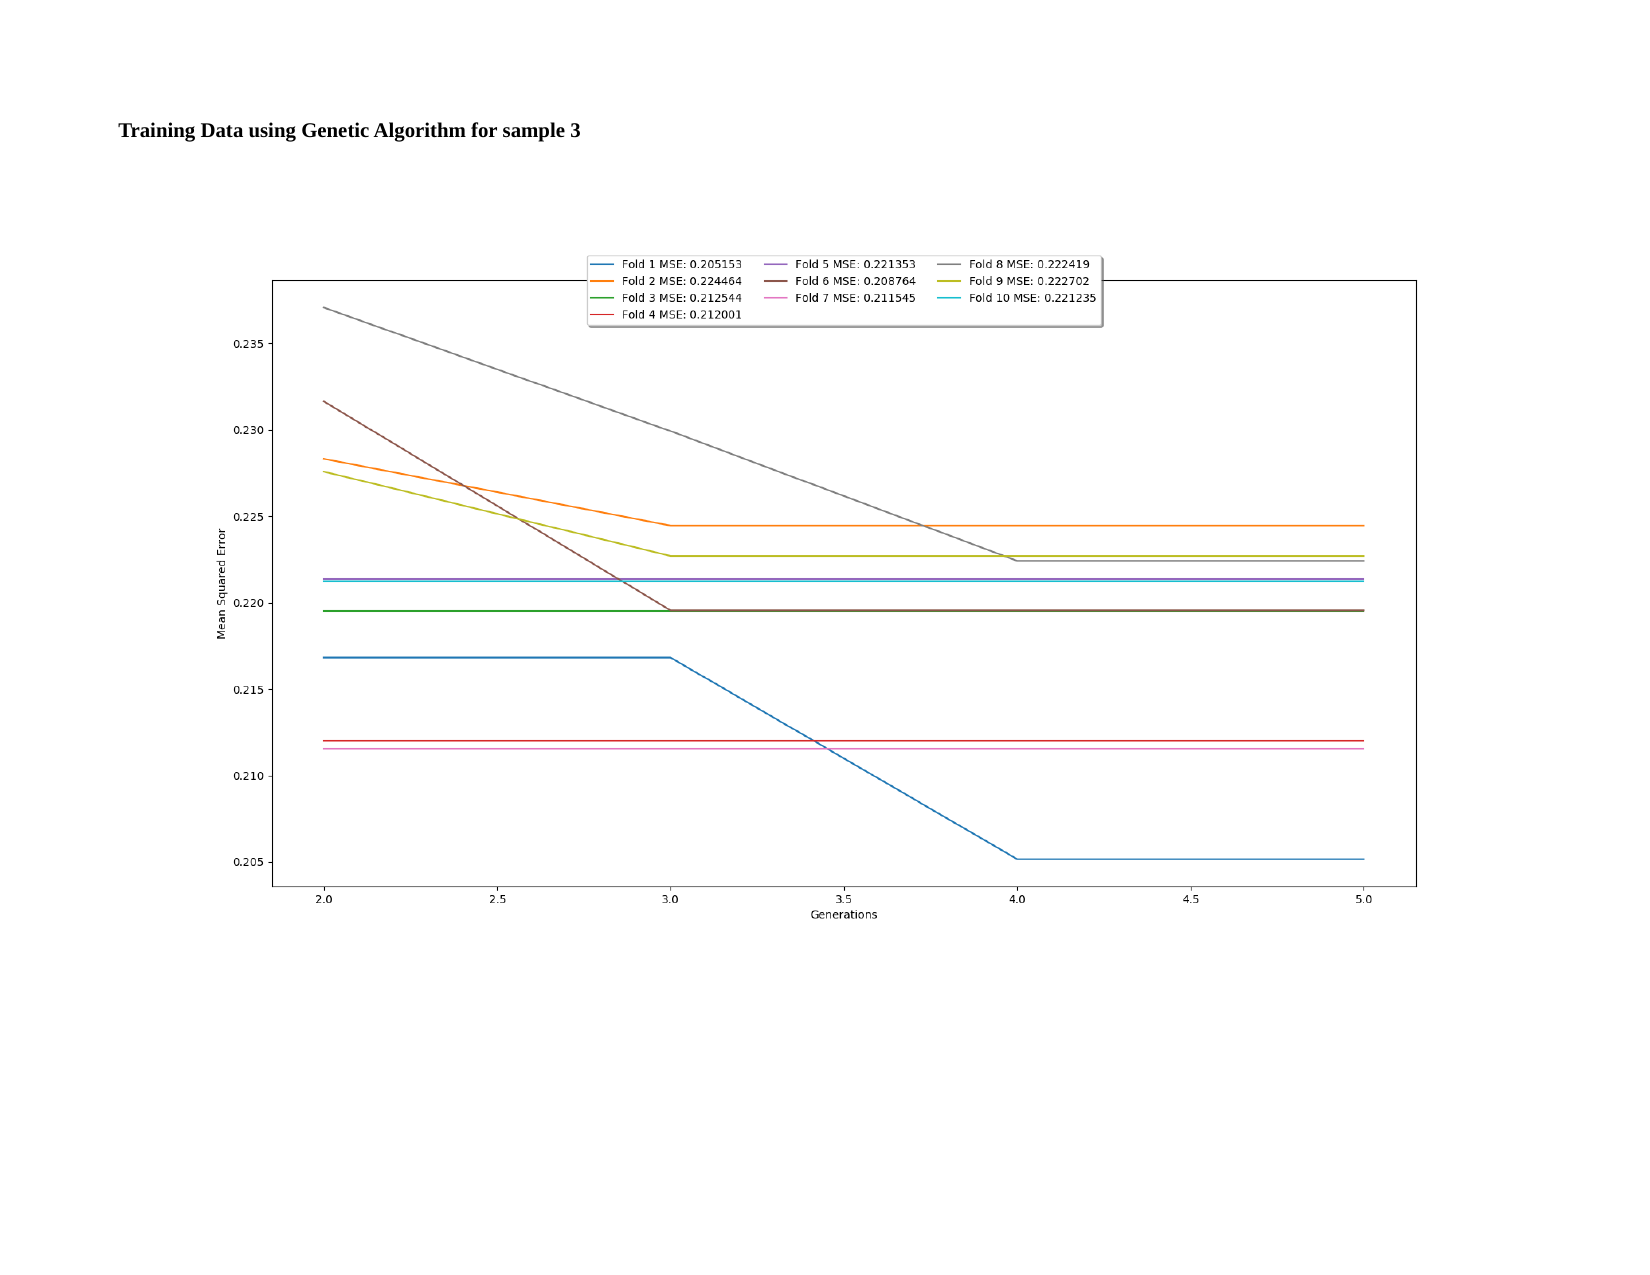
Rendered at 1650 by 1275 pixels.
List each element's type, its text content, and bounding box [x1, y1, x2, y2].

text Training Data using Genetic Algorithm for sample 3 [118, 118, 1532, 142]
picture [87, 186, 1563, 973]
